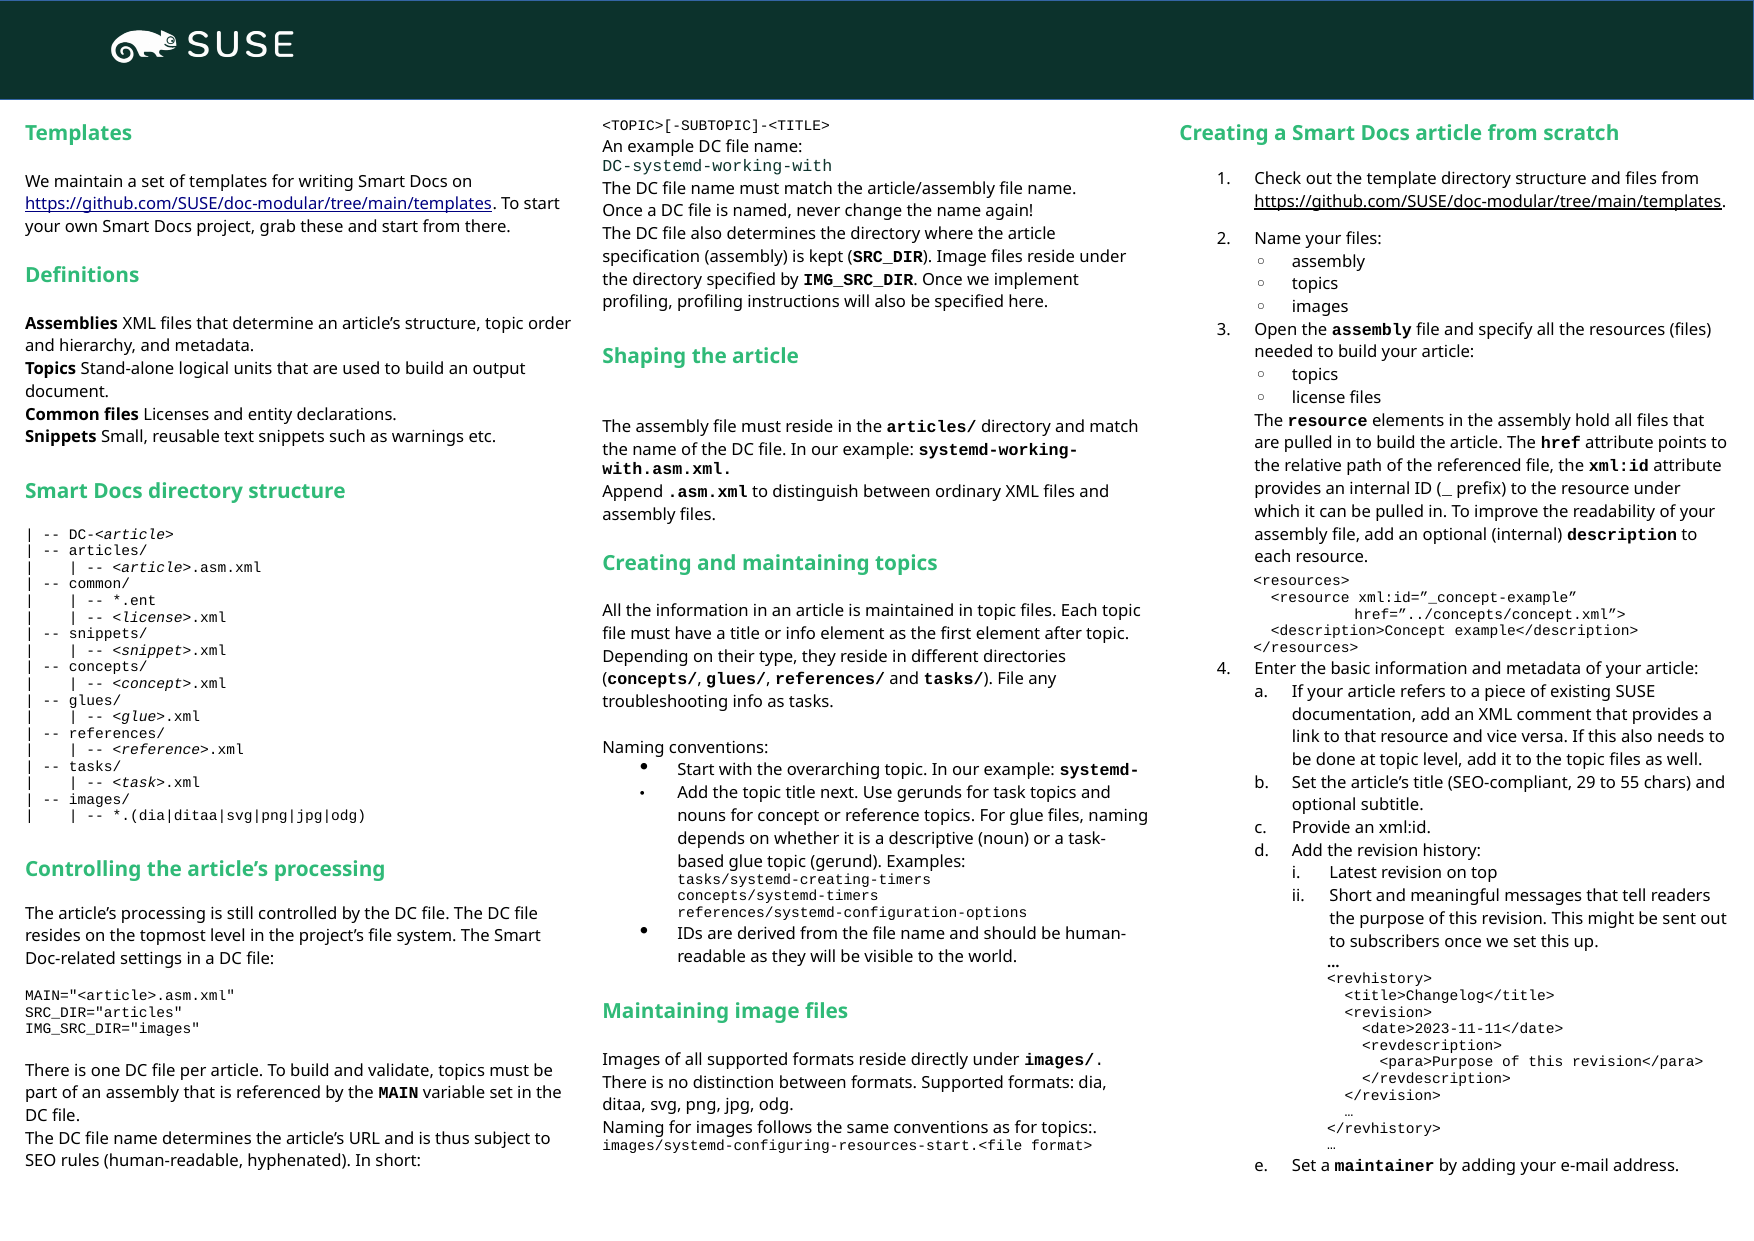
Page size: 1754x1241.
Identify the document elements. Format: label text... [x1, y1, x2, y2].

text <title>Changelog</title>​ [1179, 988, 1730, 1005]
list Latest revision on top [1292, 861, 1730, 884]
list license files [1254, 386, 1730, 408]
text | | -- <license>.xml​ [25, 610, 575, 626]
text | -- glues/​ [25, 693, 575, 709]
text Shaping the article [602, 341, 1152, 369]
text <revdescription>​ [1179, 1038, 1730, 1054]
list Name your files: [1217, 226, 1730, 249]
text | | -- *.(dia|ditaa|svg|png|jpg|odg) [25, 809, 575, 825]
text | | -- <article>.asm.xml​ [25, 560, 575, 577]
list images [1254, 294, 1730, 317]
text <revhistory>​ [1179, 972, 1730, 988]
text The assembly file must reside in the articles/ directory and match the name of the DC file. In our example: systemd-working-with.asm.xml. [602, 415, 1152, 479]
text images/systemd-configuring-resources-start.<file format> [602, 1138, 1152, 1155]
text <para>Purpose of this revision</para>​ [1179, 1054, 1730, 1071]
text </revision>​ [1179, 1088, 1730, 1104]
list Add the topic title next. Use gerunds for task topics and nouns for concept or reference topics. For glue files, naming depends on whether it is a descriptive (noun) or a task-based glue topic (gerund). Examples: tasks/systemd-creating-timers concepts/systemd-timers references/systemd-configuration-options [639, 781, 1152, 922]
text An example DC file name: DC-systemd-working-with [602, 135, 1152, 176]
text …​ [1179, 1104, 1730, 1121]
list assembly [1254, 249, 1730, 272]
text Snippets Small, reusable text snippets such as warnings etc. [25, 425, 575, 447]
text We maintain a set of templates for writing Smart Docs on https://github.com/SUSE/doc-modular/tree/main/templates. To start your own Smart Docs project, grab these and start from there. [25, 169, 575, 237]
text </resources> [1179, 640, 1730, 657]
text | -- images/​ [25, 792, 575, 809]
text There is one DC file per article. To build and validate, topics must be part of an assembly that is referenced by the MAIN variable set in the DC file. [25, 1058, 575, 1126]
text The DC file also determines the directory where the article specification (assembly) is kept (SRC_DIR). Image files reside under the directory specified by IMG_SRC_DIR. Once we implement profiling, profiling instructions will also be specified here. [602, 222, 1152, 313]
list topics [1254, 272, 1730, 294]
text Images of all supported formats reside directly under images/. There is no distinction between formats. Supported formats: dia, ditaa, svg, png, jpg, odg. [602, 1047, 1152, 1116]
text IMG_SRC_DIR="images" [25, 1022, 575, 1038]
text | -- DC-<article> [25, 527, 575, 544]
list If your article refers to a piece of existing SUSE documentation, add an XML comment that provides a link to that resource and vice versa. If this also needs to be done at topic level, add it to the topic files as well. [1254, 679, 1730, 770]
list Open the assembly file and specify all the resources (files) needed to build your article: [1217, 317, 1730, 363]
text Topics Stand-alone logical units that are used to build an output document. [25, 357, 575, 402]
text … [1327, 952, 1730, 972]
text <description>Concept example</description> [1179, 623, 1730, 640]
text | | -- <snippet>.xml​ [25, 643, 575, 659]
text Templates [25, 118, 575, 147]
text | | -- <concept>.xml​ [25, 676, 575, 693]
text <date>2023-11-11</date>​ [1179, 1021, 1730, 1038]
text | -- references/​ [25, 726, 575, 742]
text </revdescription>​ [1179, 1071, 1730, 1088]
text Naming for images follows the same conventions as for topics:. [602, 1116, 1152, 1138]
text | | -- *.ent​ [25, 593, 575, 610]
text Naming conventions: [602, 735, 1152, 758]
text Maintaining image files [602, 996, 1152, 1025]
text …​ [1179, 1137, 1730, 1154]
list Add the revision history: [1254, 838, 1730, 861]
list Start with the overarching topic. In our example: systemd- [639, 758, 1152, 781]
list IDs are derived from the file name and should be human-readable as they will be visible to the world. [639, 922, 1152, 996]
text Once a DC file is named, never change the name again! [602, 199, 1152, 222]
list Check out the template directory structure and files from https://github.com/SUSE/doc-modular/tree/main/templates. [1217, 166, 1730, 212]
text MAIN="<article>.asm.xml"​ [25, 988, 575, 1005]
text Common files Licenses and entity declarations. [25, 402, 575, 425]
list topics [1254, 363, 1730, 386]
text | | -- <reference>.xml​ [25, 742, 575, 759]
text href=”../concepts/concept.xml”> [1179, 607, 1730, 623]
list Set a maintainer by adding your e-mail address. [1254, 1154, 1730, 1177]
text <resource xml:id=”_concept-example” [1179, 590, 1730, 607]
list The resource elements in the assembly hold all files that are pulled in to build the article. The href attribute points to the relative path of the referenced file, the xml:id attribute provides an internal ID (_ prefix) to the resource under which it can be pulled in. To improve the readability of your assembly file, add an optional (internal) description to each resource. [1217, 408, 1730, 568]
text </revhistory>​ [1179, 1121, 1730, 1137]
text Controlling the article’s processing [25, 854, 575, 882]
text The DC file name must match the article/assembly file name. [602, 176, 1152, 199]
text Smart Docs directory structure [25, 476, 575, 504]
text SRC_DIR="articles"​ [25, 1005, 575, 1022]
text <TOPIC>[-SUBTOPIC]-<TITLE>​ [602, 118, 1152, 135]
text | | -- <task>.xml​ [25, 776, 575, 792]
picture [85, 5, 319, 83]
text Creating and maintaining topics [602, 548, 1152, 576]
text | -- tasks/​ [25, 759, 575, 776]
list Set the article’s title (SEO-compliant, 29 to 55 chars) and optional subtitle. [1254, 770, 1730, 816]
text Definitions [25, 260, 575, 288]
text | -- common/​ [25, 577, 575, 593]
text Assemblies XML files that determine an article’s structure, topic order and hierarchy, and metadata. [25, 311, 575, 357]
text Creating a Smart Docs article from scratch [1179, 118, 1730, 147]
text Append .asm.xml to distinguish between ordinary XML files and assembly files. [602, 479, 1152, 525]
text | -- snippets/​ [25, 626, 575, 643]
text The DC file name determines the article’s URL and is thus subject to SEO rules (human-readable, hyphenated). In short: [25, 1126, 575, 1172]
text <revision>​ [1179, 1005, 1730, 1021]
text All the information in an article is maintained in topic files. Each topic file must have a title or info element as the first element after topic. Depending on their type, they reside in different directories (concepts/, glues/, references/ and tasks/). File any troubleshooting info as tasks. [602, 599, 1152, 712]
text | | -- <glue>.xml​ [25, 709, 575, 726]
text | -- concepts/​ [25, 659, 575, 676]
list Enter the basic information and metadata of your article: [1217, 657, 1730, 679]
list Provide an xml:id. [1254, 816, 1730, 838]
text <resources> [1179, 568, 1730, 590]
list Short and meaningful messages that tell readers the purpose of this revision. This might be sent out to subscribers once we set this up. [1292, 884, 1730, 952]
text | -- articles/​ [25, 544, 575, 560]
text The article’s processing is still controlled by the DC file. The DC file resides on the topmost level in the project’s file system. The Smart Doc-related settings in a DC file: [25, 901, 575, 969]
